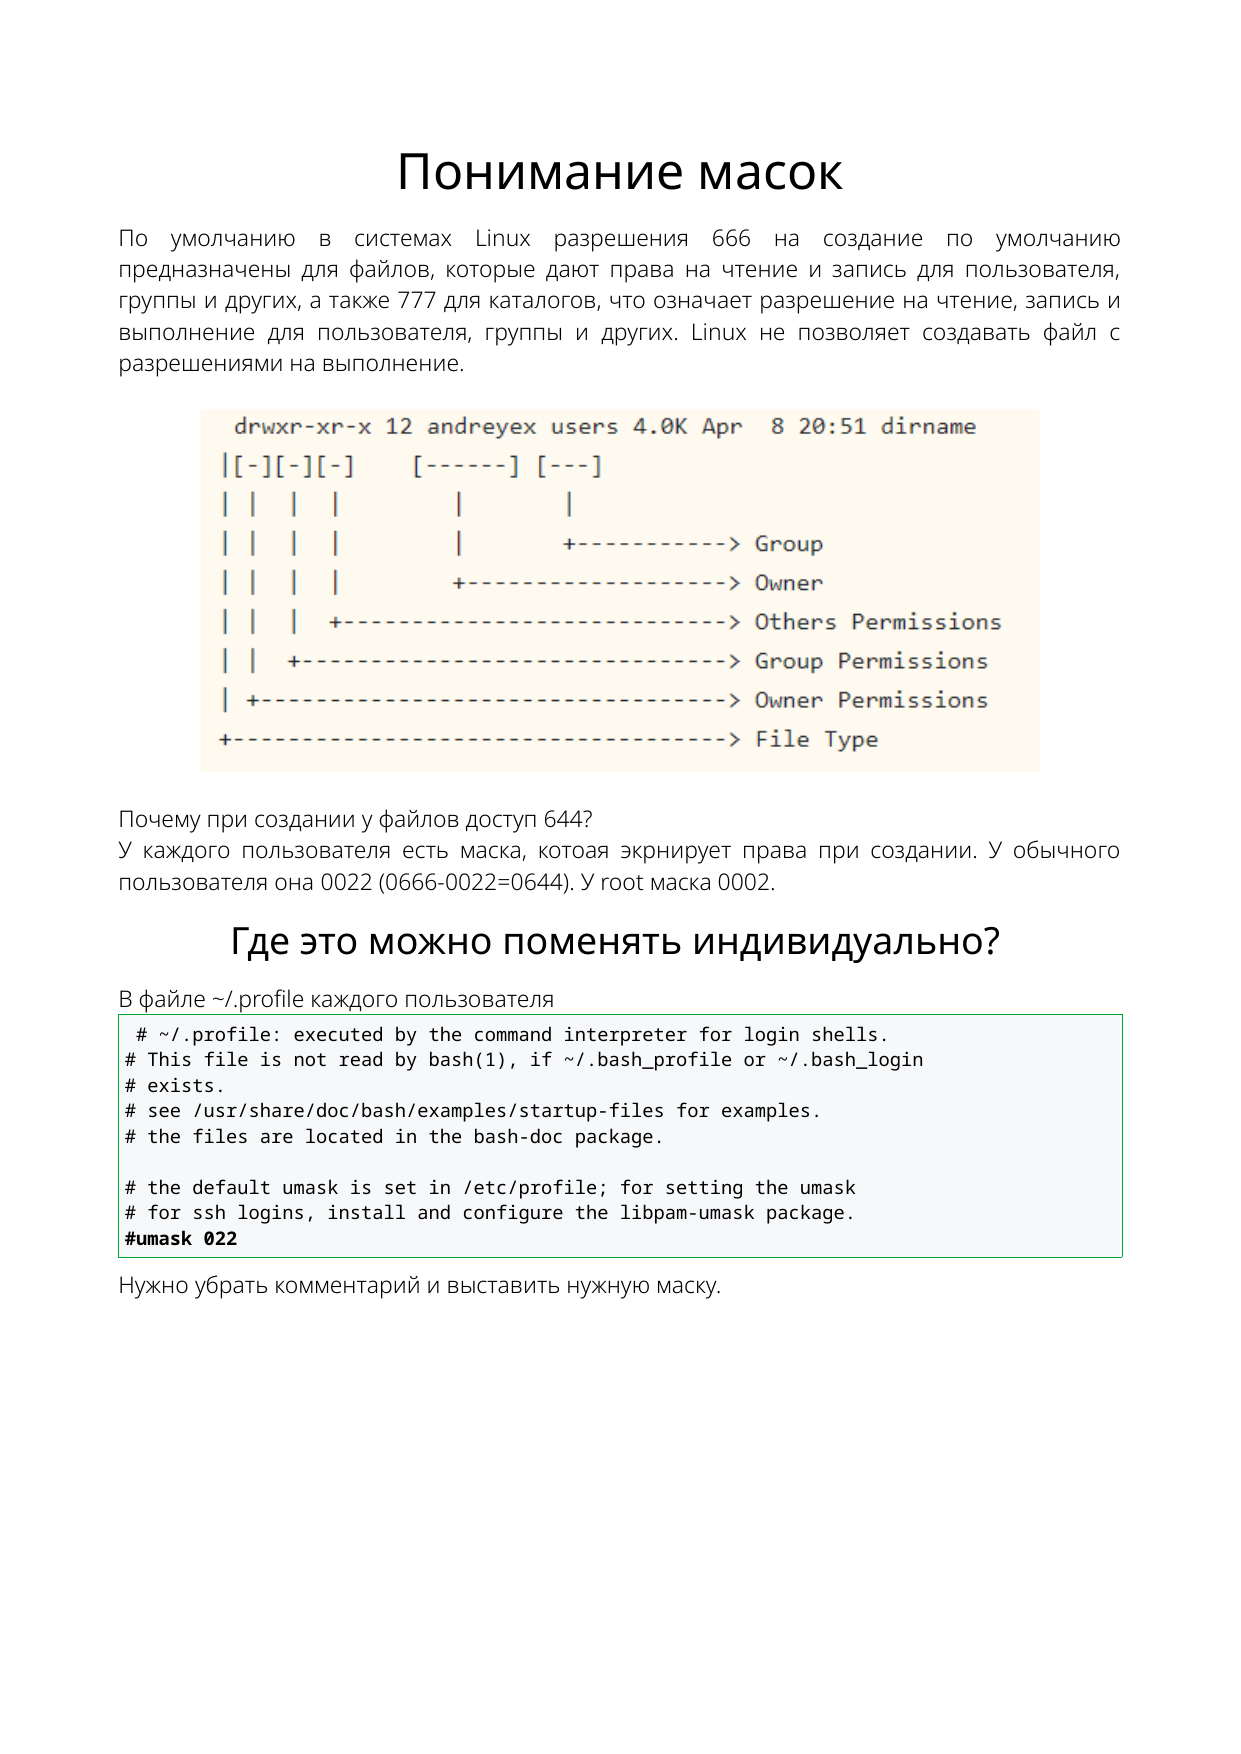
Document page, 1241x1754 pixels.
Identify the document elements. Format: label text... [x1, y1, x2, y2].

text # for ssh logins, install and configure the libpam-umask package. [119, 1193, 1122, 1218]
text #umask 022 [119, 1218, 1122, 1257]
text # see /usr/share/doc/bash/examples/startup-files for examples. [119, 1091, 1122, 1116]
text У каждого пользователя есть маска, котоая экрнирует права при создании. У обычного пользователя она 0022 (0666-0022=0644). У root маска 0002. [118, 834, 1122, 897]
text # exists. [119, 1065, 1122, 1091]
picture [200, 409, 1040, 772]
subtitle Понимание масок [118, 136, 1122, 204]
text По умолчанию в системах Linux разрешения 666 на создание по умолчанию предназначены для файлов, которые дают права на чтение и запись для пользователя, группы и других, а также 777 для каталогов, что означает разрешение на чтение, запись и выполнение для пользователя, группы и других. Linux не позволяет создавать файл с разрешениями на выполнение. [118, 222, 1122, 378]
text В файле ~/.profile каждого пользователя [118, 983, 1122, 1014]
subtitle Где это можно поменять индивидуально? [118, 914, 1122, 965]
text # the default umask is set in /etc/profile; for setting the umask [119, 1167, 1122, 1193]
text Нужно убрать комментарий и выставить нужную маску. [118, 1269, 1122, 1300]
text # ~/.profile: executed by the command interpreter for login shells. [119, 1015, 1122, 1040]
text # This file is not read by bash(1), if ~/.bash_profile or ~/.bash_login [119, 1040, 1122, 1065]
text Почему при создании у файлов доступ 644? [118, 803, 1122, 834]
text # the files are located in the bash-doc package. [119, 1116, 1122, 1142]
